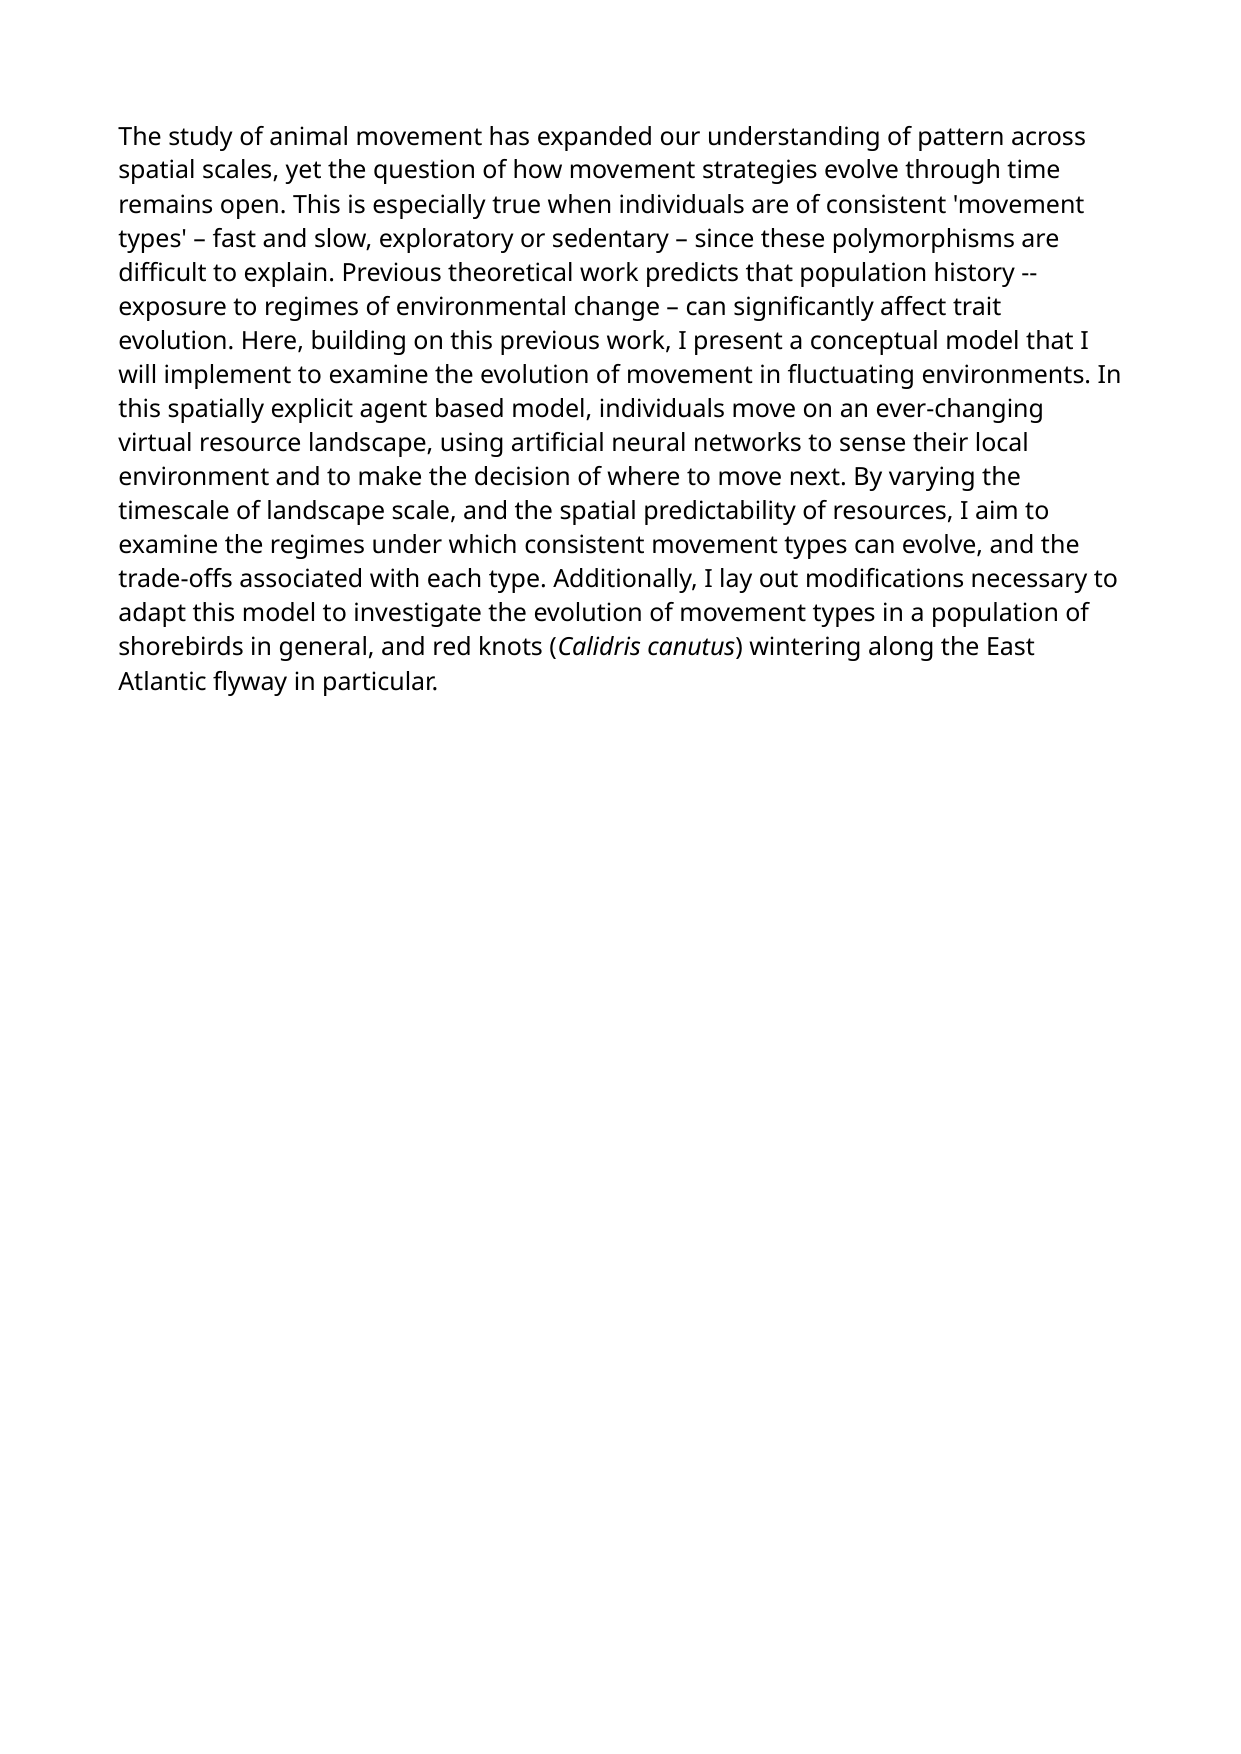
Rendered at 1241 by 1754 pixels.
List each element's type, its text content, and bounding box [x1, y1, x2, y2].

text The study of animal movement has expanded our understanding of pattern across spatial scales, yet the question of how movement strategies evolve through time remains open. This is especially true when individuals are of consistent 'movement types' – fast and slow, exploratory or sedentary – since these polymorphisms are difficult to explain. Previous theoretical work predicts that population history -- exposure to regimes of environmental change – can significantly affect trait evolution. Here, building on this previous work, I present a conceptual model that I will implement to examine the evolution of movement in fluctuating environments. In this spatially explicit agent based model, individuals move on an ever-changing virtual resource landscape, using artificial neural networks to sense their local environment and to make the decision of where to move next. By varying the timescale of landscape scale, and the spatial predictability of resources, I aim to examine the regimes under which consistent movement types can evolve, and the trade-offs associated with each type. Additionally, I lay out modifications necessary to adapt this model to investigate the evolution of movement types in a population of shorebirds in general, and red knots (Calidris canutus) wintering along the East Atlantic flyway in particular. [118, 118, 1122, 697]
